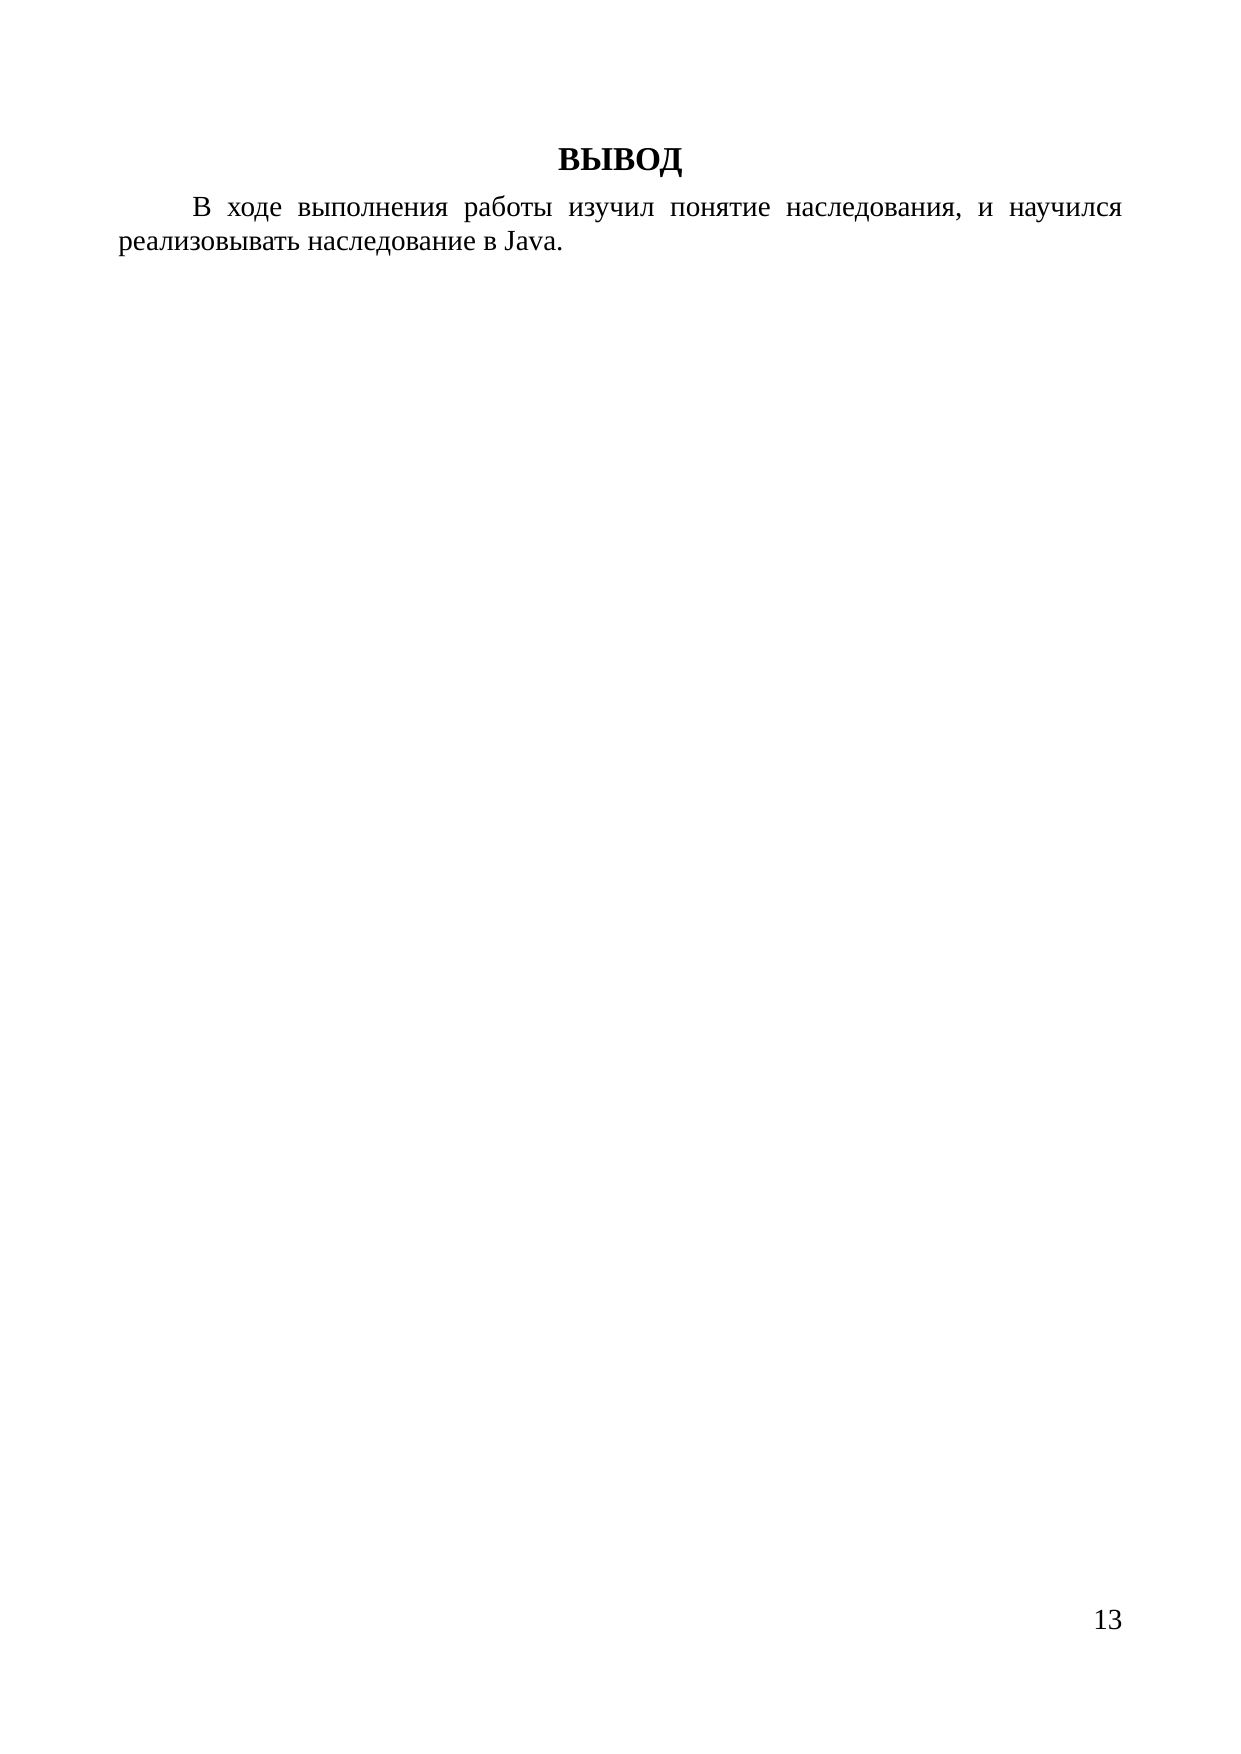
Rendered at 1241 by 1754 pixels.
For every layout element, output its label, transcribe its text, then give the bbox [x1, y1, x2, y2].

text В ходе выполнения работы изучил понятие наследования, и научился реализовывать наследование в Java. [118, 189, 1122, 257]
subtitle ВЫВОД [118, 139, 1122, 177]
